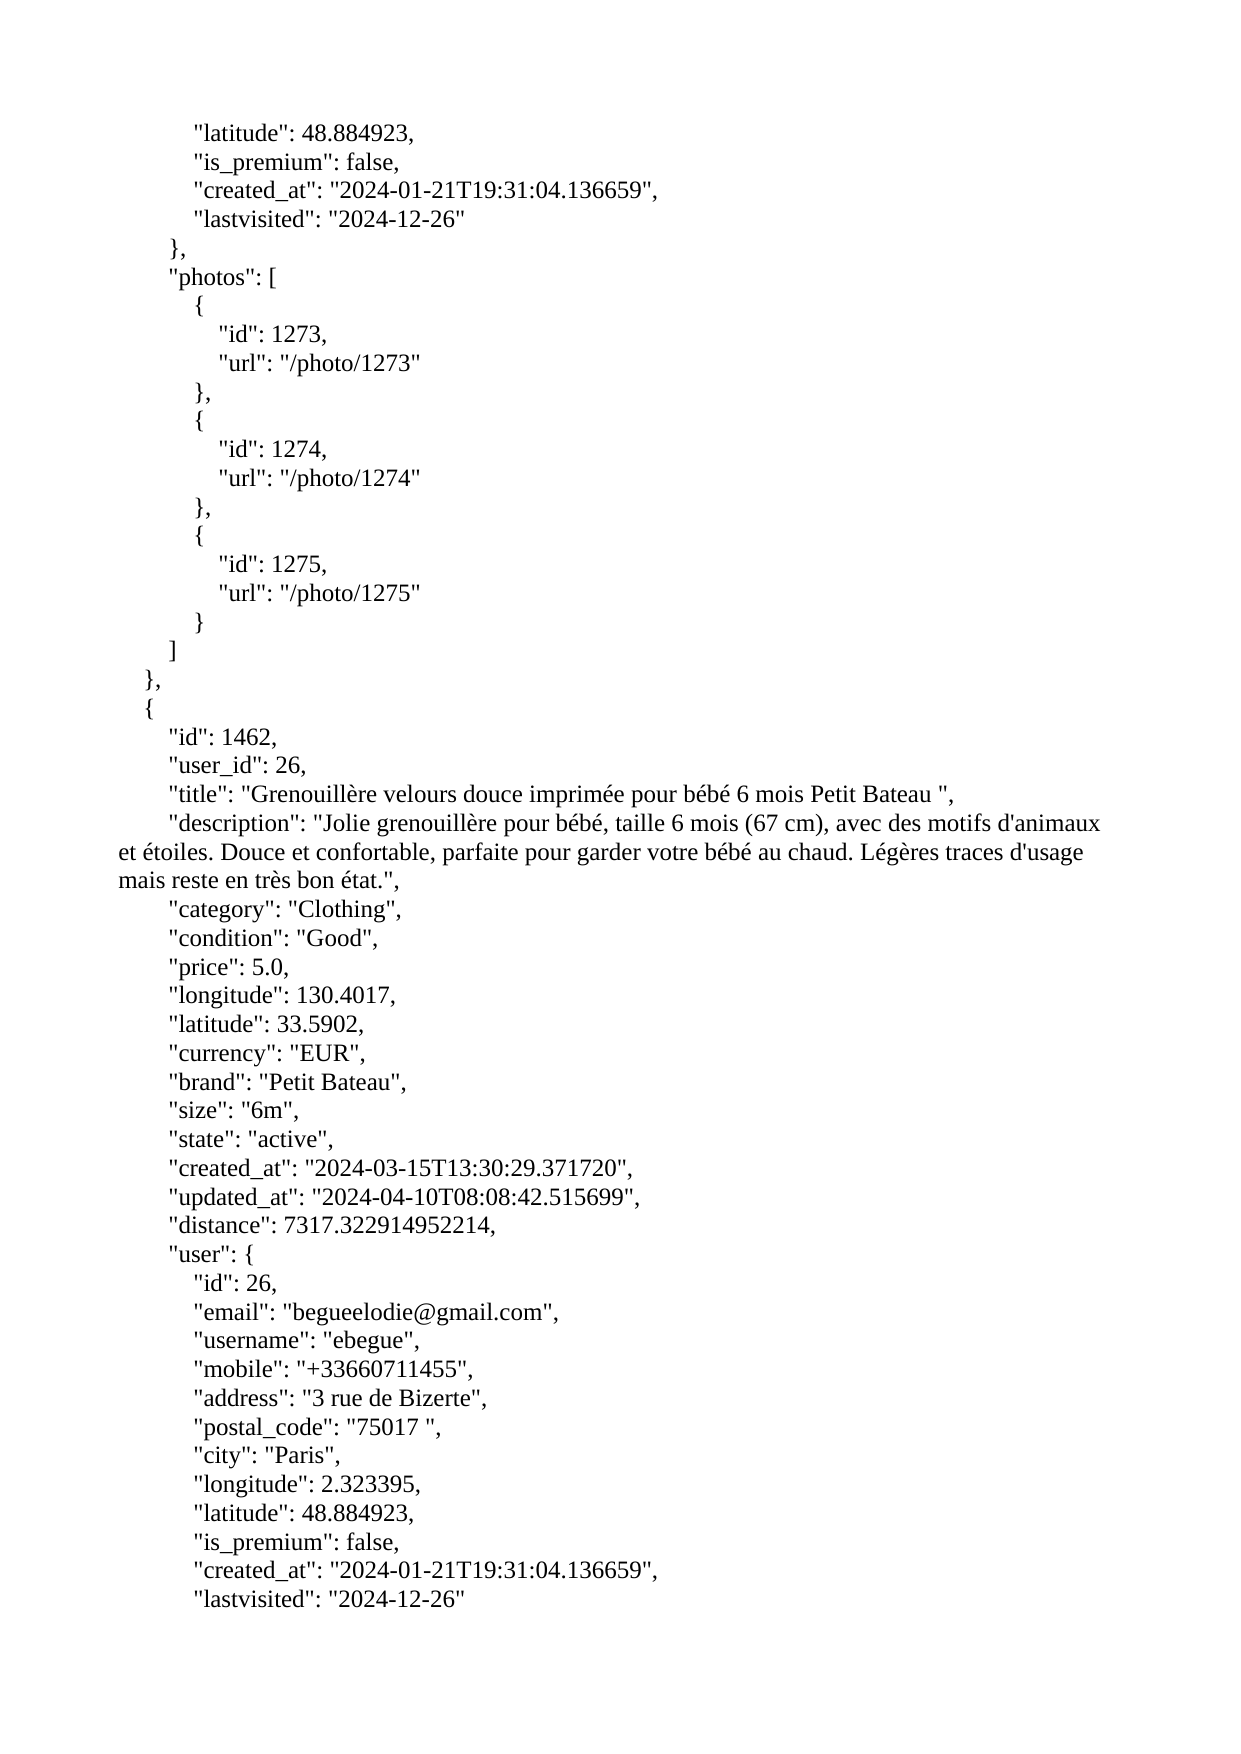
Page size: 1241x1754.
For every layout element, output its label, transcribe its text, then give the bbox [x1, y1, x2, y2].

text "photos": [ [118, 262, 1122, 291]
text "is_premium": false, [118, 1527, 1122, 1556]
text "user_id": 26, [118, 751, 1122, 779]
text "size": "6m", [118, 1096, 1122, 1124]
text "url": "/photo/1275" [118, 578, 1122, 607]
text "user": { [118, 1239, 1122, 1268]
text "latitude": 48.884923, [118, 1498, 1122, 1527]
text "id": 26, [118, 1268, 1122, 1297]
text "lastvisited": "2024-12-26" [118, 1584, 1122, 1613]
text "brand": "Petit Bateau", [118, 1067, 1122, 1096]
text "latitude": 48.884923, [118, 118, 1122, 147]
text "id": 1275, [118, 549, 1122, 578]
text "category": "Clothing", [118, 894, 1122, 923]
text "id": 1462, [118, 722, 1122, 751]
text "title": "Grenouillère velours douce imprimée pour bébé 6 mois Petit Bateau ", [118, 779, 1122, 808]
text { [118, 406, 1122, 434]
text }, [118, 377, 1122, 406]
text "description": "Jolie grenouillère pour bébé, taille 6 mois (67 cm), avec des motifs d'animaux et étoiles. Douce et confortable, parfaite pour garder votre bébé au chaud. Légères traces d'usage mais reste en très bon état.", [118, 808, 1122, 894]
text "state": "active", [118, 1124, 1122, 1153]
text }, [118, 233, 1122, 262]
text { [118, 521, 1122, 549]
text "longitude": 130.4017, [118, 981, 1122, 1009]
text "is_premium": false, [118, 147, 1122, 176]
text }, [118, 492, 1122, 521]
text "created_at": "2024-03-15T13:30:29.371720", [118, 1153, 1122, 1182]
text "lastvisited": "2024-12-26" [118, 204, 1122, 233]
text ] [118, 636, 1122, 664]
text "url": "/photo/1274" [118, 463, 1122, 492]
text }, [118, 664, 1122, 693]
text "created_at": "2024-01-21T19:31:04.136659", [118, 176, 1122, 204]
text "username": "ebegue", [118, 1326, 1122, 1354]
text "id": 1274, [118, 434, 1122, 463]
text "mobile": "+33660711455", [118, 1354, 1122, 1383]
text "longitude": 2.323395, [118, 1469, 1122, 1498]
text "email": "begueelodie@gmail.com", [118, 1297, 1122, 1326]
text } [118, 607, 1122, 636]
text "url": "/photo/1273" [118, 348, 1122, 377]
text "id": 1273, [118, 319, 1122, 348]
text "latitude": 33.5902, [118, 1009, 1122, 1038]
text "updated_at": "2024-04-10T08:08:42.515699", [118, 1182, 1122, 1211]
text "condition": "Good", [118, 923, 1122, 952]
text "city": "Paris", [118, 1441, 1122, 1469]
text { [118, 291, 1122, 319]
text { [118, 693, 1122, 722]
text "price": 5.0, [118, 952, 1122, 981]
text "postal_code": "75017 ", [118, 1412, 1122, 1441]
text "currency": "EUR", [118, 1038, 1122, 1067]
text "distance": 7317.322914952214, [118, 1211, 1122, 1239]
text "created_at": "2024-01-21T19:31:04.136659", [118, 1556, 1122, 1584]
text "address": "3 rue de Bizerte", [118, 1383, 1122, 1412]
